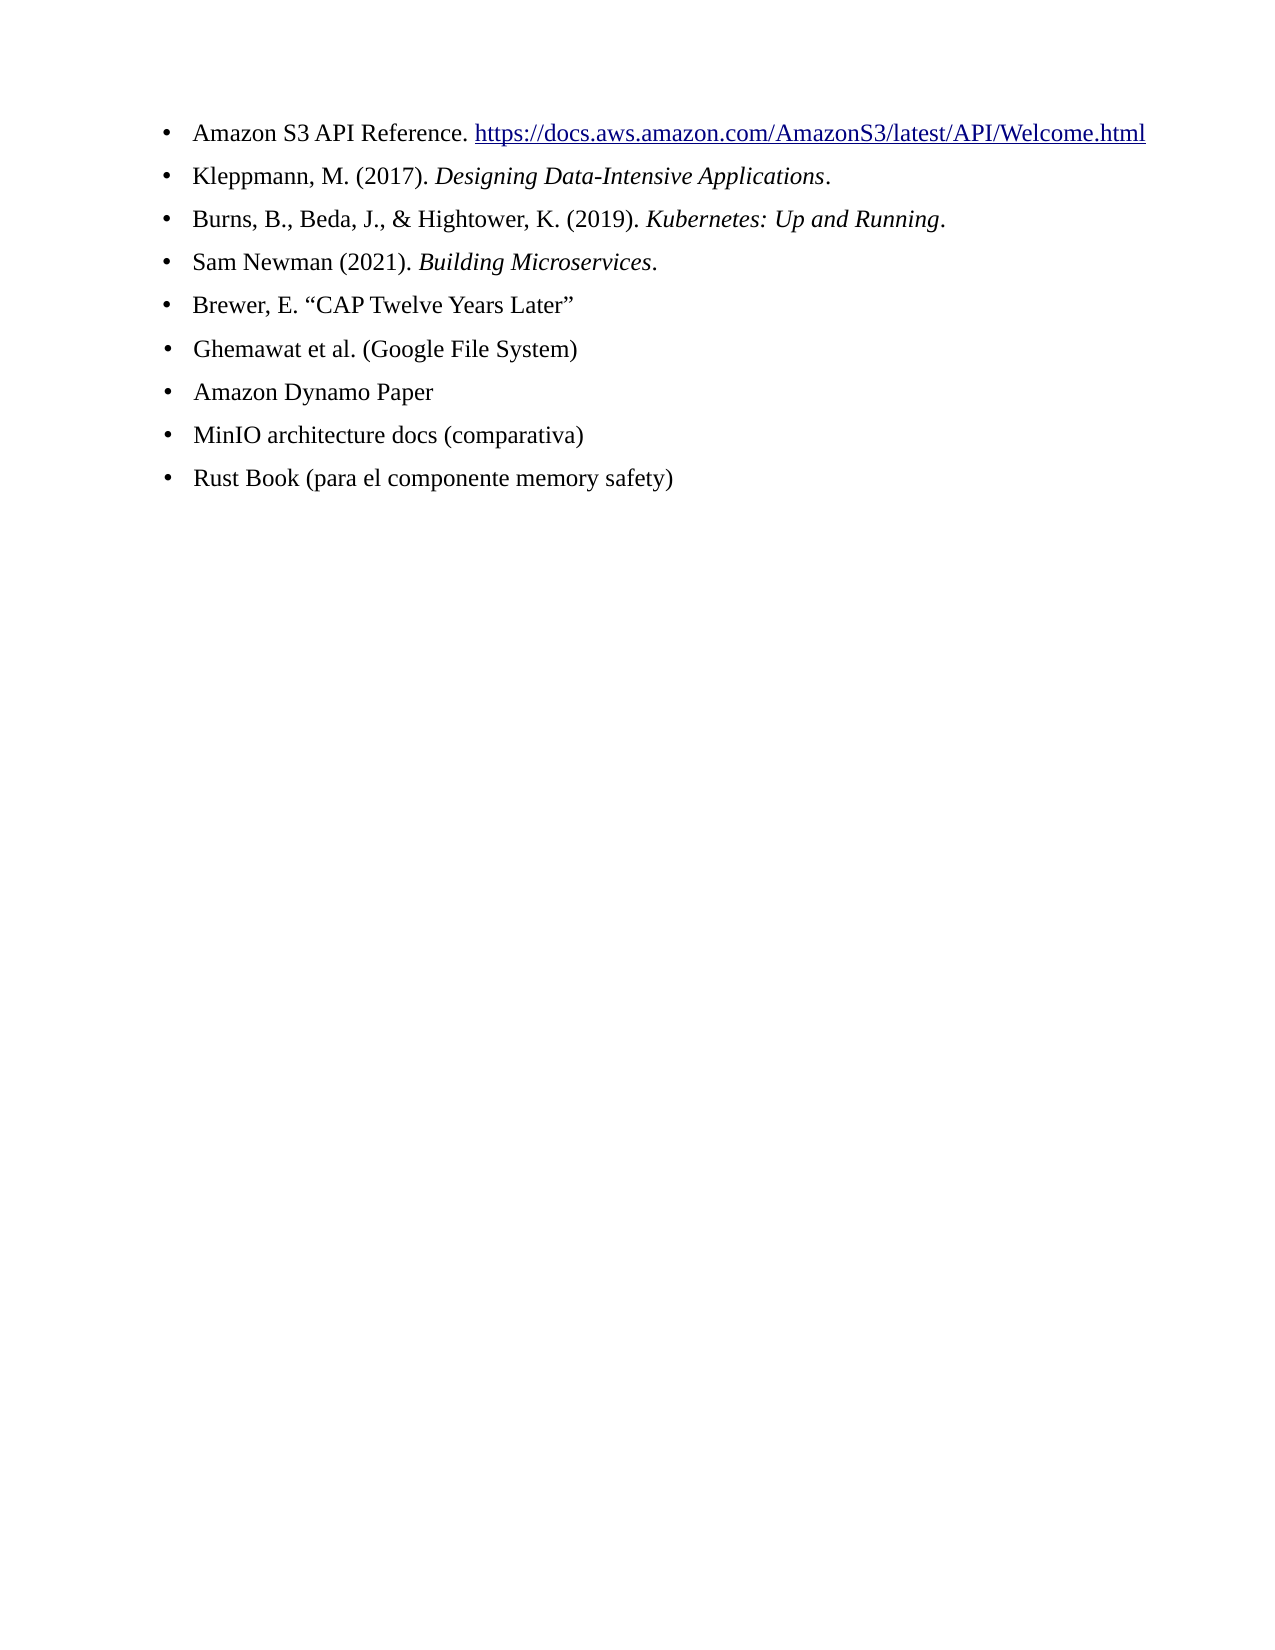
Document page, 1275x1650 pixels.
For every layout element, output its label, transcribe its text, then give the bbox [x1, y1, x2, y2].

list Brewer, E. “CAP Twelve Years Later” [162, 291, 1157, 319]
list MinIO architecture docs (comparativa) [164, 420, 1157, 449]
list Burns, B., Beda, J., & Hightower, K. (2019). Kubernetes: Up and Running. [162, 204, 1157, 233]
list Amazon Dynamo Paper [164, 377, 1157, 406]
list Ghemawat et al. (Google File System) [164, 334, 1157, 362]
list Amazon S3 API Reference. https://docs.aws.amazon.com/AmazonS3/latest/API/Welcome.html [162, 118, 1157, 147]
list Rust Book (para el componente memory safety) [164, 463, 1157, 492]
list Kleppmann, M. (2017). Designing Data-Intensive Applications. [162, 161, 1157, 190]
list Sam Newman (2021). Building Microservices. [162, 247, 1157, 276]
